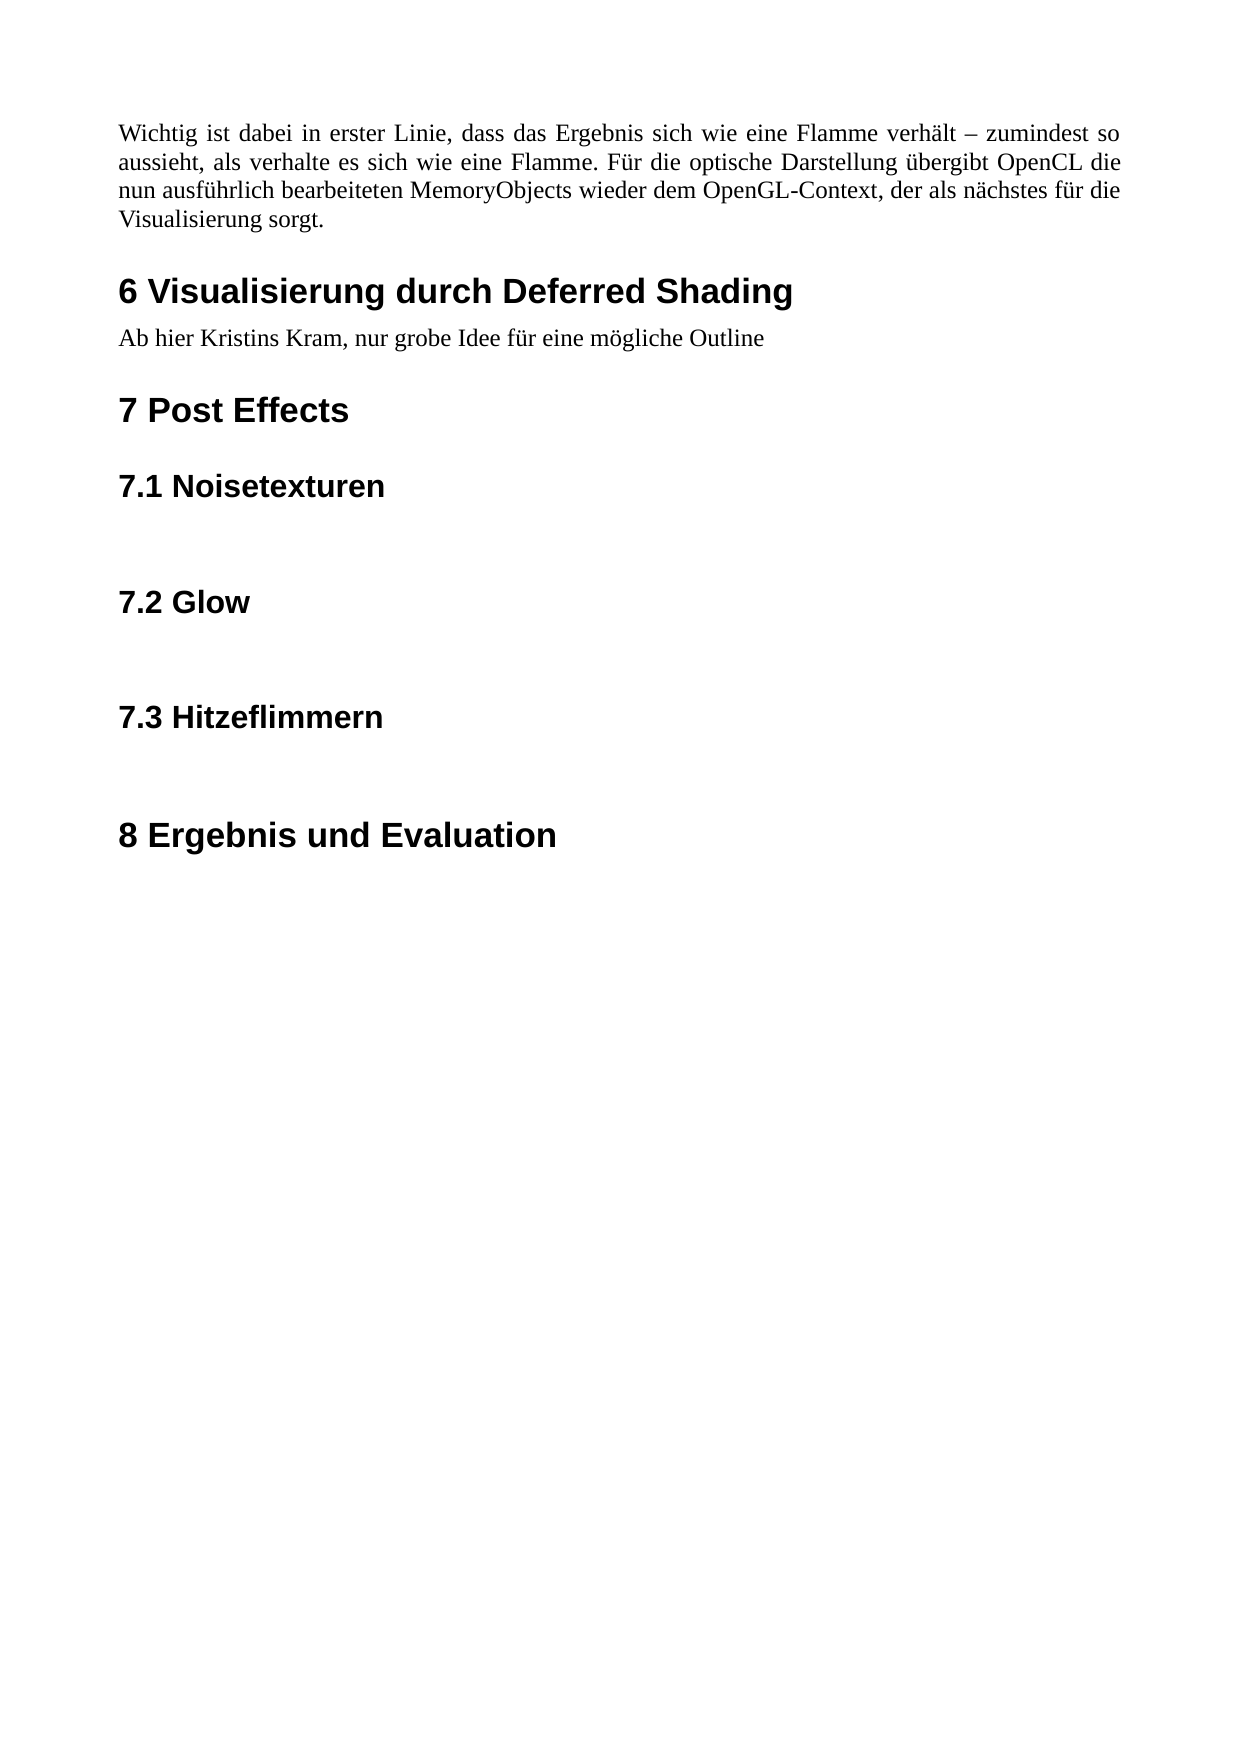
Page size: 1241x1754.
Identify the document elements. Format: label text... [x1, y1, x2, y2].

text Ab hier Kristins Kram, nur grobe Idee für eine mögliche Outline [118, 323, 1122, 352]
text Wichtig ist dabei in erster Linie, dass das Ergebnis sich wie eine Flamme verhält – zumindest so aussieht, als verhalte es sich wie eine Flamme. Für die optische Darstellung übergibt OpenCL die nun ausführlich bearbeiteten MemoryObjects wieder dem OpenGL-Context, der als nächstes für die Visualisierung sorgt. [118, 118, 1122, 233]
subtitle Noisetexturen [118, 467, 1122, 504]
subtitle Ergebnis und Evaluation [118, 815, 1122, 855]
subtitle Glow [118, 583, 1122, 620]
subtitle Hitzeflimmern [118, 698, 1122, 735]
subtitle Post Effects [118, 390, 1122, 430]
subtitle Visualisierung durch Deferred Shading [118, 271, 1122, 311]
